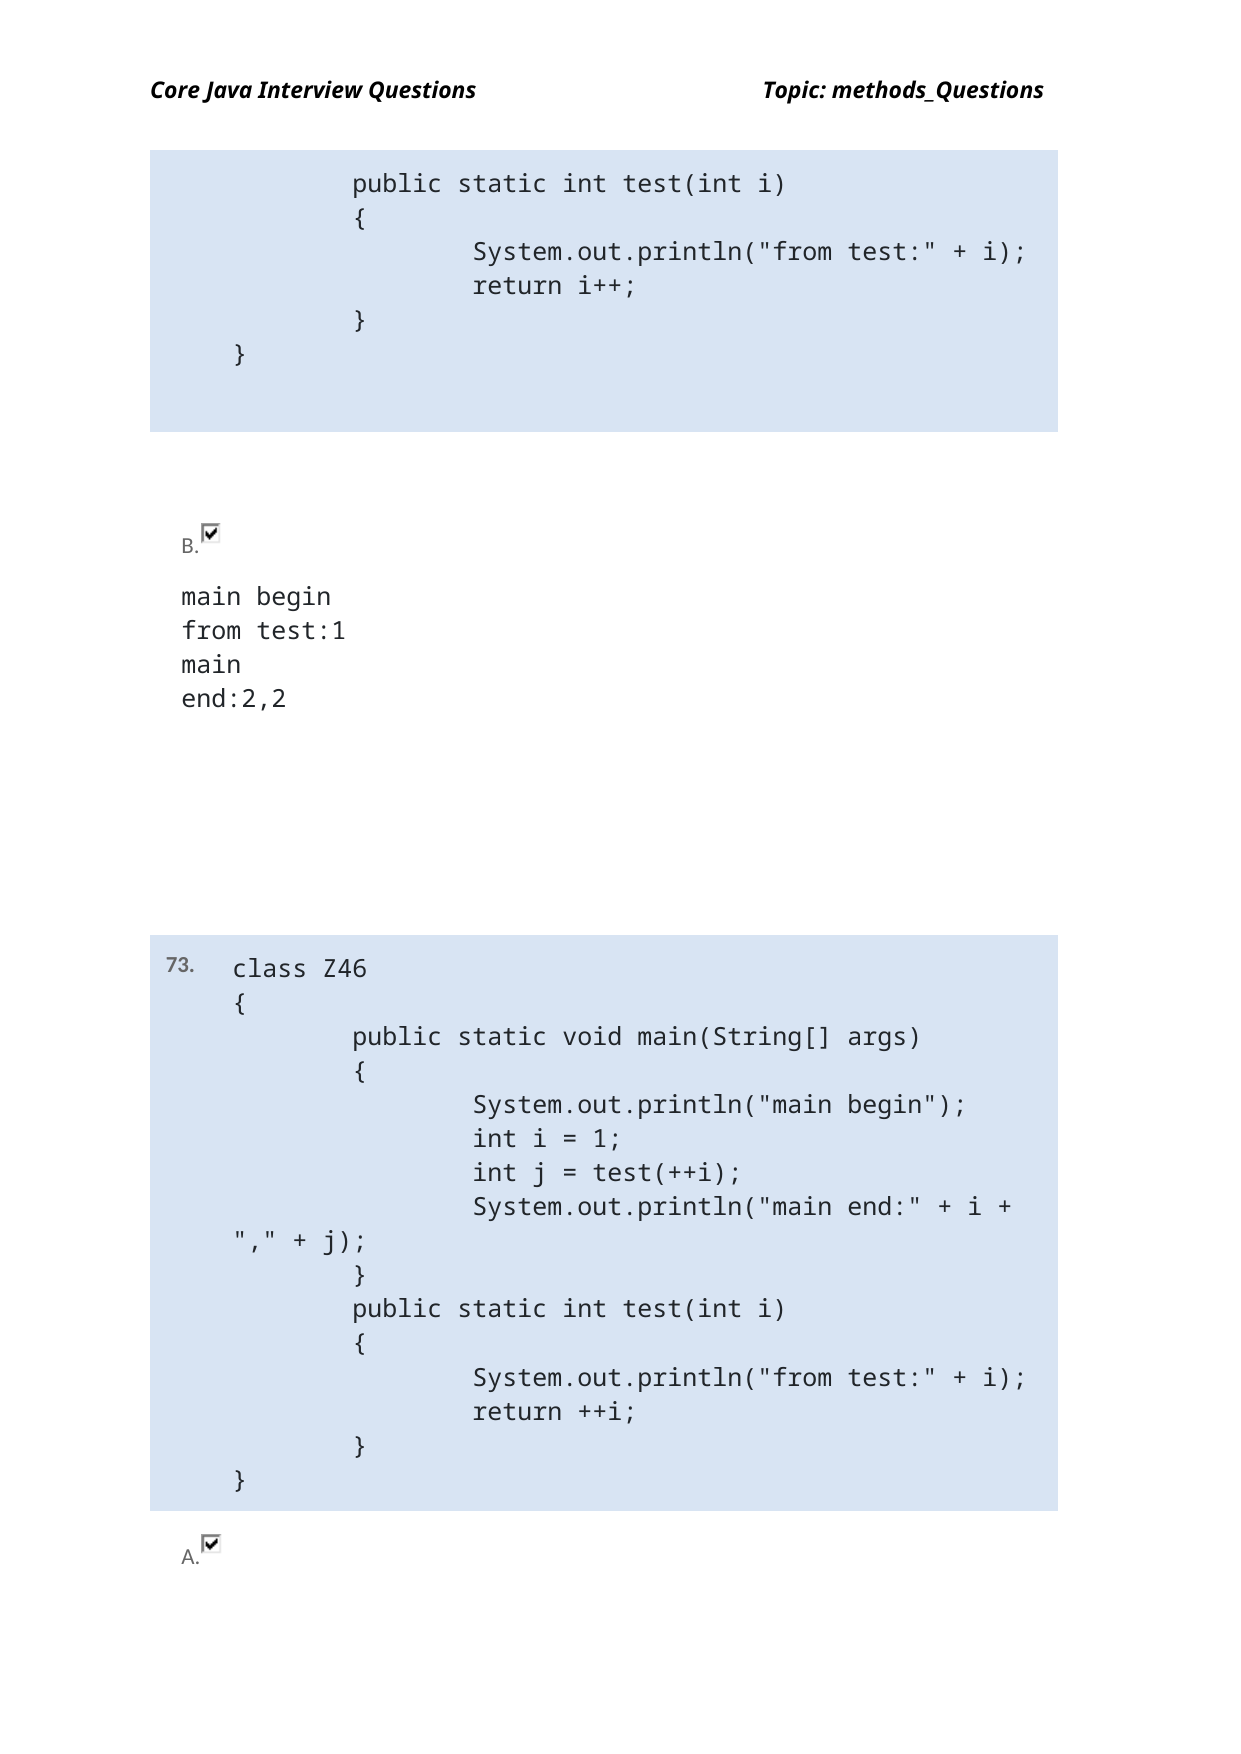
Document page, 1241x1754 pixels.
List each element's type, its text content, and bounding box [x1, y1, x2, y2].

table_cell [150, 433, 1090, 935]
table_header class Z46 { public static void main(String[] args) { System.out.println("main begin"); int i = 1; int j = test(++i); System.out.println("main end:" + i + "," + j); } public static int test(int i) { System.out.println("from test:" + i); return ++i; } } [216, 935, 1058, 1511]
table_cell [1058, 150, 1090, 432]
table_header [1058, 935, 1090, 1511]
table_cell [150, 150, 216, 432]
table_header A. [181, 1527, 360, 1570]
table_cell [150, 1511, 1090, 1586]
table_cell public static int test(int i) { System.out.println("from test:" + i); return i++; } } [216, 150, 1058, 432]
table_header B. main begin from test:1 main end:2,2 [181, 516, 360, 817]
table_header 73. [150, 935, 216, 1511]
table_header [181, 817, 442, 919]
table_header [181, 448, 374, 516]
